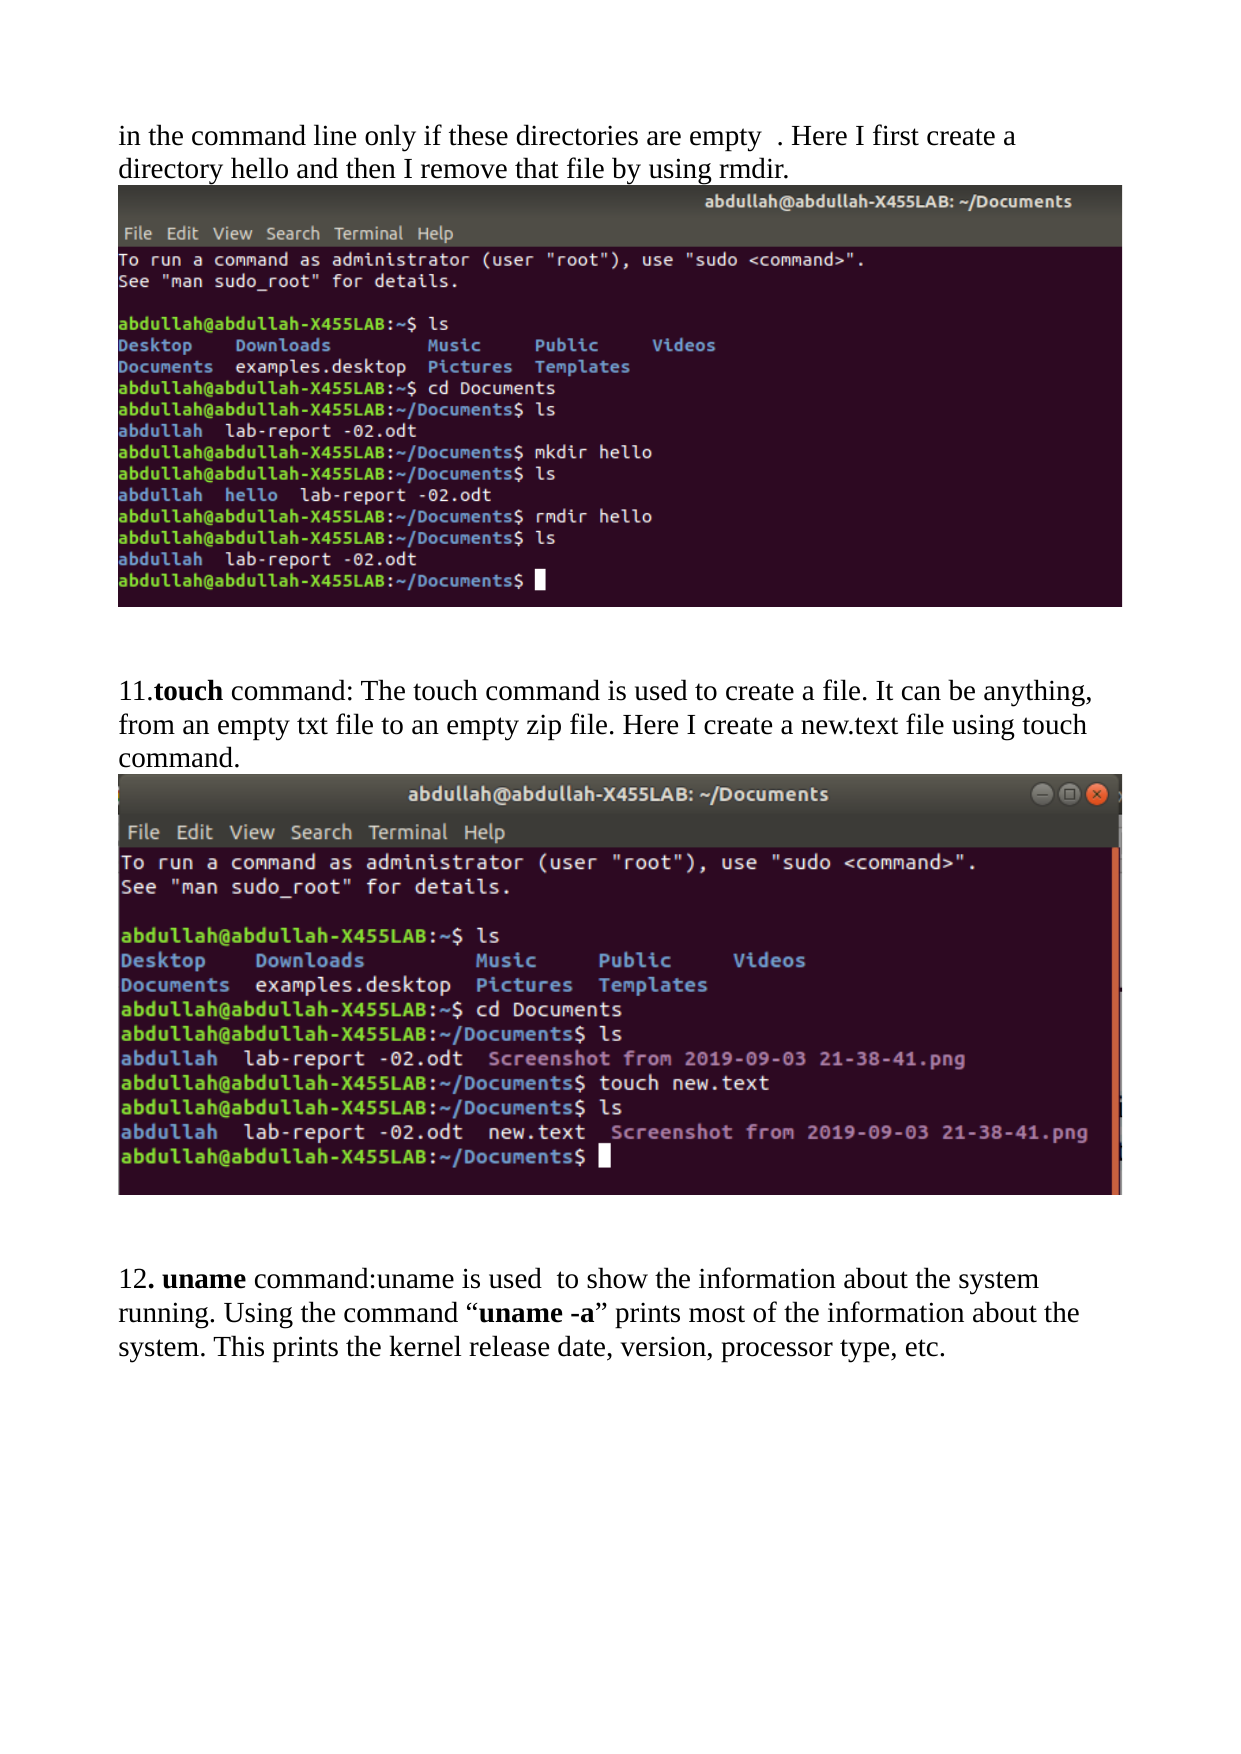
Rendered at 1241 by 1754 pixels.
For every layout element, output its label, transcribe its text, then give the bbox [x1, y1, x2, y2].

picture [118, 774, 1123, 1195]
text 11.touch command: The touch command is used to create a file. It can be anything, from an empty txt file to an empty zip file. Here I create a new.text file using touch command. [118, 673, 1122, 774]
text in the command line only if these directories are empty . Here I first create a directory hello and then I remove that file by using rmdir. [118, 118, 1122, 185]
picture [118, 185, 1123, 607]
text 12. uname command:uname is used to show the information about the system running. Using the command “uname -a” prints most of the information about the system. This prints the kernel release date, version, processor type, etc. [118, 1262, 1122, 1362]
